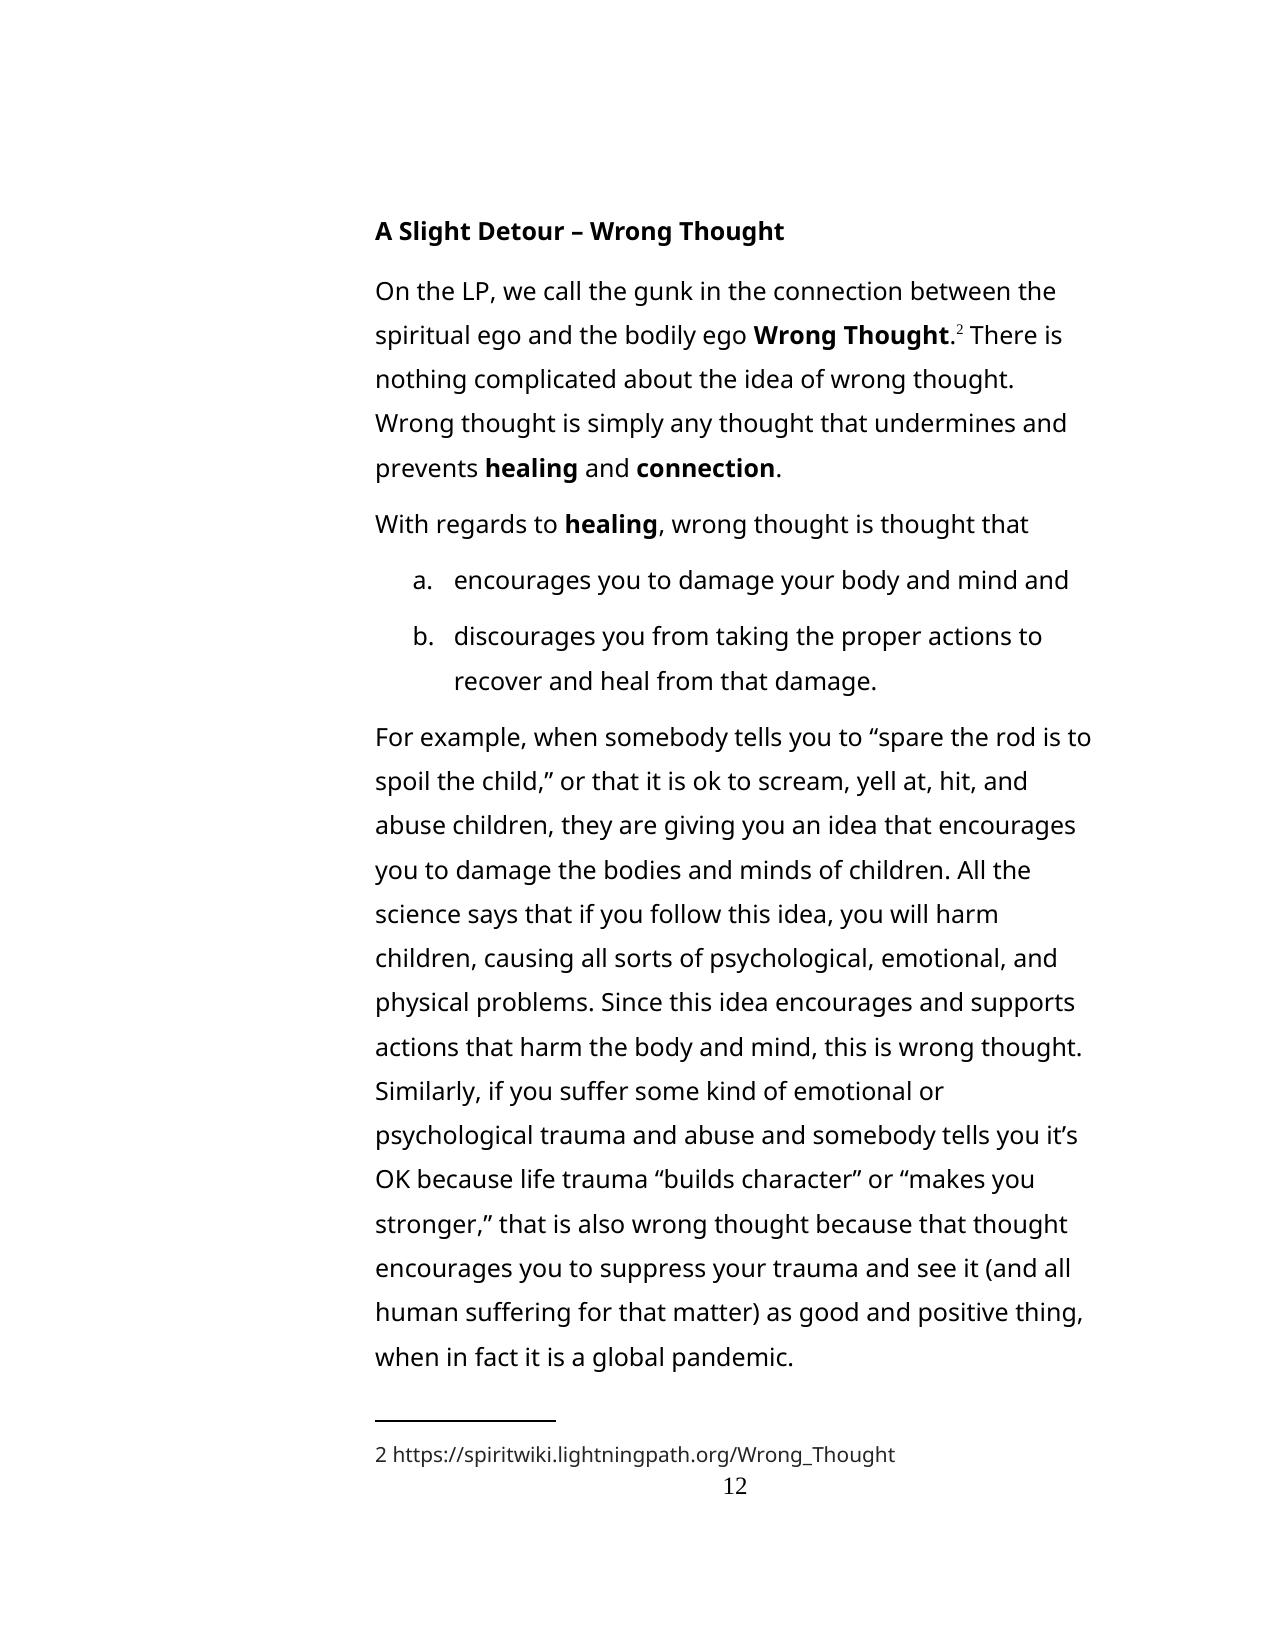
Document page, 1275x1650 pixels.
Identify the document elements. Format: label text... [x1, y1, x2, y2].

list discourages you from taking the proper actions to recover and heal from that damage. [412, 619, 1095, 697]
text For example, when somebody tells you to “spare the rod is to spoil the child,” or that it is ok to scream, yell at, hit, and abuse children, they are giving you an idea that encourages you to damage the bodies and minds of children. All the science says that if you follow this idea, you will harm children, causing all sorts of psychological, emotional, and physical problems. Since this idea encourages and supports actions that harm the body and mind, this is wrong thought. Similarly, if you suffer some kind of emotional or psychological trauma and abuse and somebody tells you it’s OK because life trauma “builds character” or “makes you stronger,” that is also wrong thought because that thought encourages you to suppress your trauma and see it (and all human suffering for that matter) as good and positive thing, when in fact it is a global pandemic. [375, 719, 1095, 1373]
text With regards to healing, wrong thought is thought that [375, 506, 1095, 541]
list encourages you to damage your body and mind and [412, 563, 1095, 597]
text https://spiritwiki.lightningpath.org/Wrong_Thought [896, 1440, 1095, 1468]
subtitle A Slight Detour – Wrong Thought [375, 213, 1095, 248]
text On the LP, we call the gunk in the connection between the spiritual ego and the bodily ego Wrong Thought. There is nothing complicated about the idea of wrong thought. Wrong thought is simply any thought that undermines and prevents healing and connection. [375, 273, 1095, 484]
